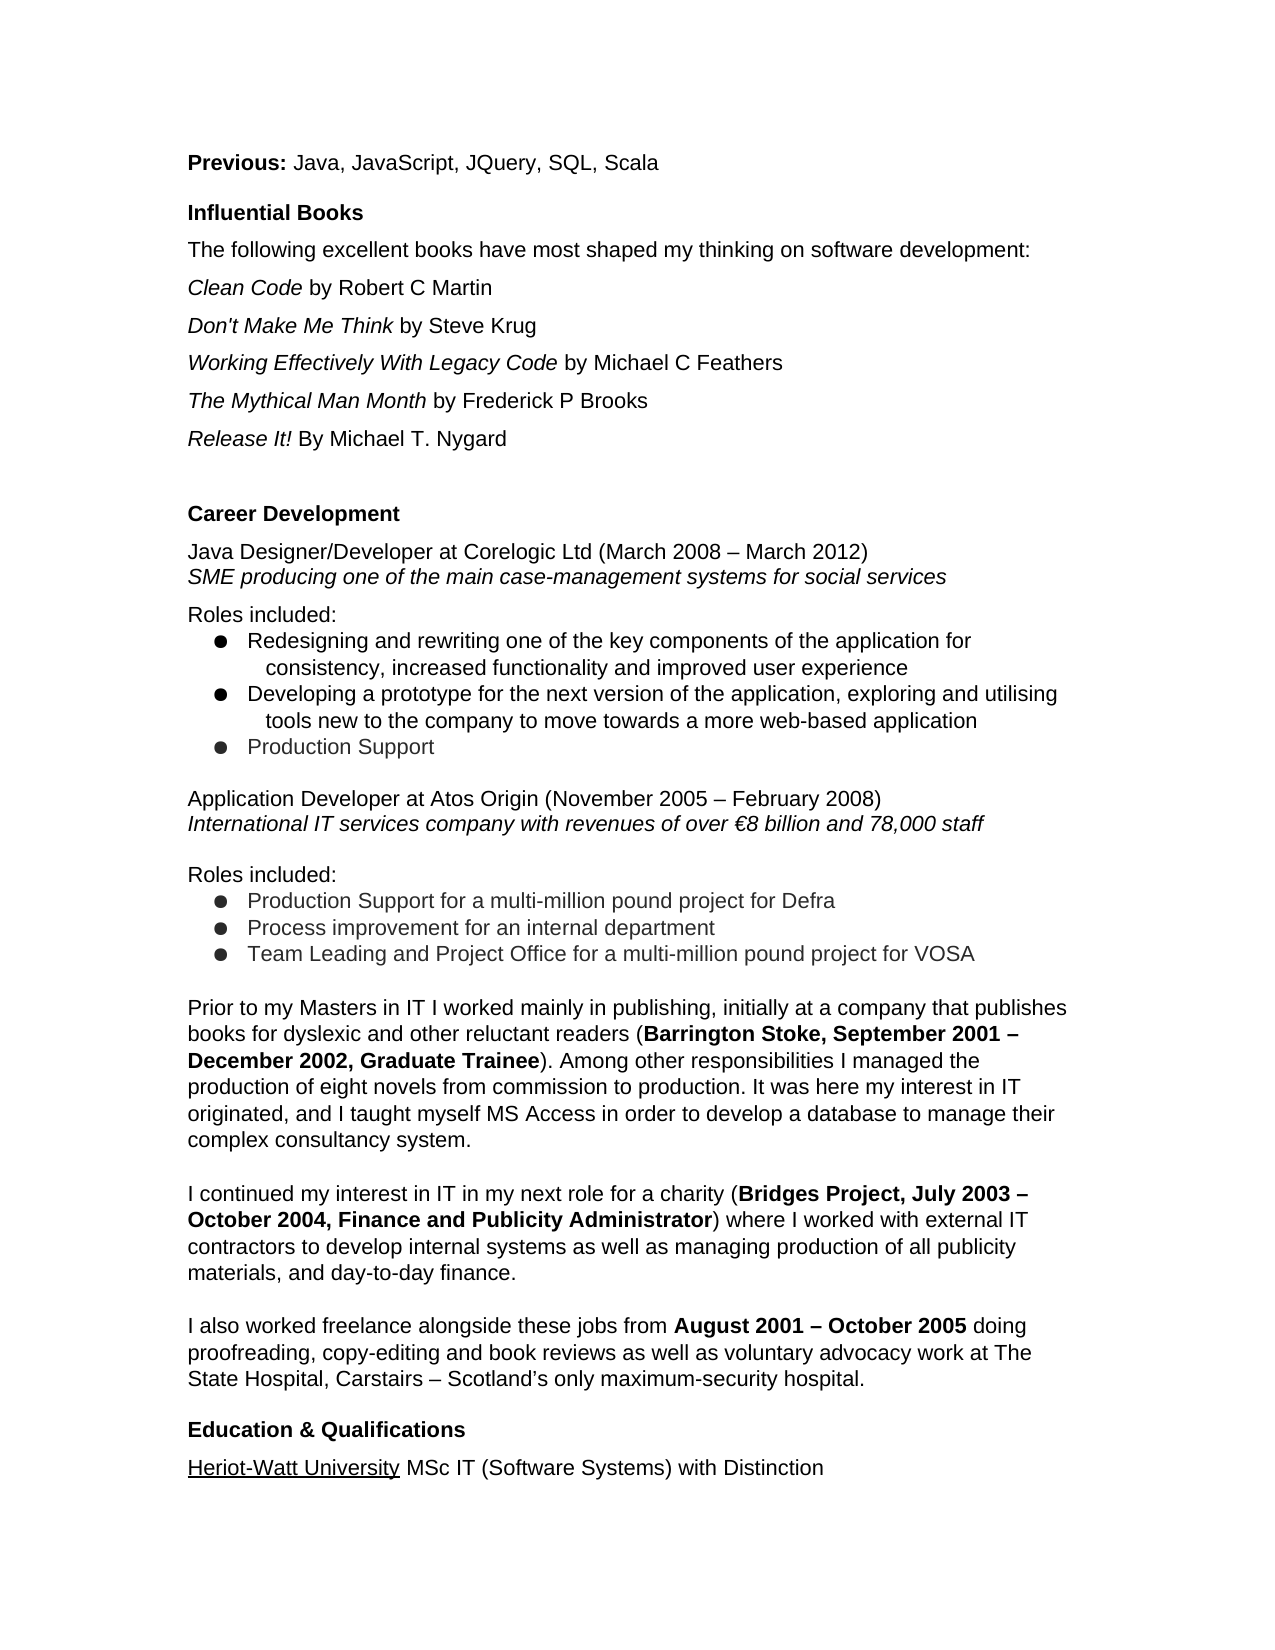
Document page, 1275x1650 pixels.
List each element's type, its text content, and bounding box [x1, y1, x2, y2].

text The Mythical Man Month by Frederick P Brooks [187, 388, 1088, 413]
text Don't Make Me Think by Steve Krug [187, 312, 1088, 338]
text Heriot-Watt University MSc IT (Software Systems) with Distinction [187, 1454, 1088, 1479]
list Redesigning and rewriting one of the key components of the application for consistency, increased functionality and improved user experience [212, 627, 1088, 680]
text Influential Books [187, 199, 1088, 224]
text I also worked freelance alongside these jobs from August 2001 – October 2005 doing proofreading, copy-editing and book reviews as well as voluntary advocacy work at The State Hospital, Carstairs – Scotland’s only maximum-security hospital. [187, 1312, 1088, 1392]
text Working Effectively With Legacy Code by Michael C Feathers [187, 350, 1088, 375]
text Career Development [187, 501, 1088, 526]
list Process improvement for an internal department [212, 913, 1088, 940]
text Roles included: [187, 862, 1088, 887]
text Previous: Java, JavaScript, JQuery, SQL, Scala [187, 150, 1088, 175]
text Application Developer at Atos Origin (November 2005 – February 2008) [187, 786, 1088, 811]
list Production Support [212, 733, 1088, 759]
text Java Designer/Developer at Corelogic Ltd (March 2008 – March 2012) [187, 539, 1088, 564]
text International IT services company with revenues of over €8 billion and 78,000 staff [187, 811, 1088, 836]
text Clean Code by Robert C Martin [187, 275, 1088, 300]
text SME producing one of the main case-management systems for social services [187, 564, 1088, 589]
list Team Leading and Project Office for a multi-million pound project for VOSA [212, 940, 1088, 967]
list Developing a prototype for the next version of the application, exploring and utilising tools new to the company to move towards a more web-based application [212, 680, 1088, 733]
list Production Support for a multi-million pound project for Defra [212, 887, 1088, 913]
text I continued my interest in IT in my next role for a charity (Bridges Project, July 2003 – October 2004, Finance and Publicity Administrator) where I worked with external IT contractors to develop internal systems as well as managing production of all publicity materials, and day-to-day finance. [187, 1179, 1088, 1285]
text Roles included: [187, 601, 1088, 627]
text Education & Qualifications [187, 1417, 1088, 1442]
text The following excellent books have most shaped my thinking on software development: [187, 237, 1088, 262]
text Release It! By Michael T. Nygard [187, 426, 1088, 451]
text Prior to my Masters in IT I worked mainly in publishing, initially at a company that publishes books for dyslexic and other reluctant readers (Barrington Stoke, September 2001 – December 2002, Graduate Trainee). Among other responsibilities I managed the production of eight novels from commission to production. It was here my interest in IT originated, and I taught myself MS Access in order to develop a database to manage their complex consultancy system. [187, 993, 1088, 1152]
